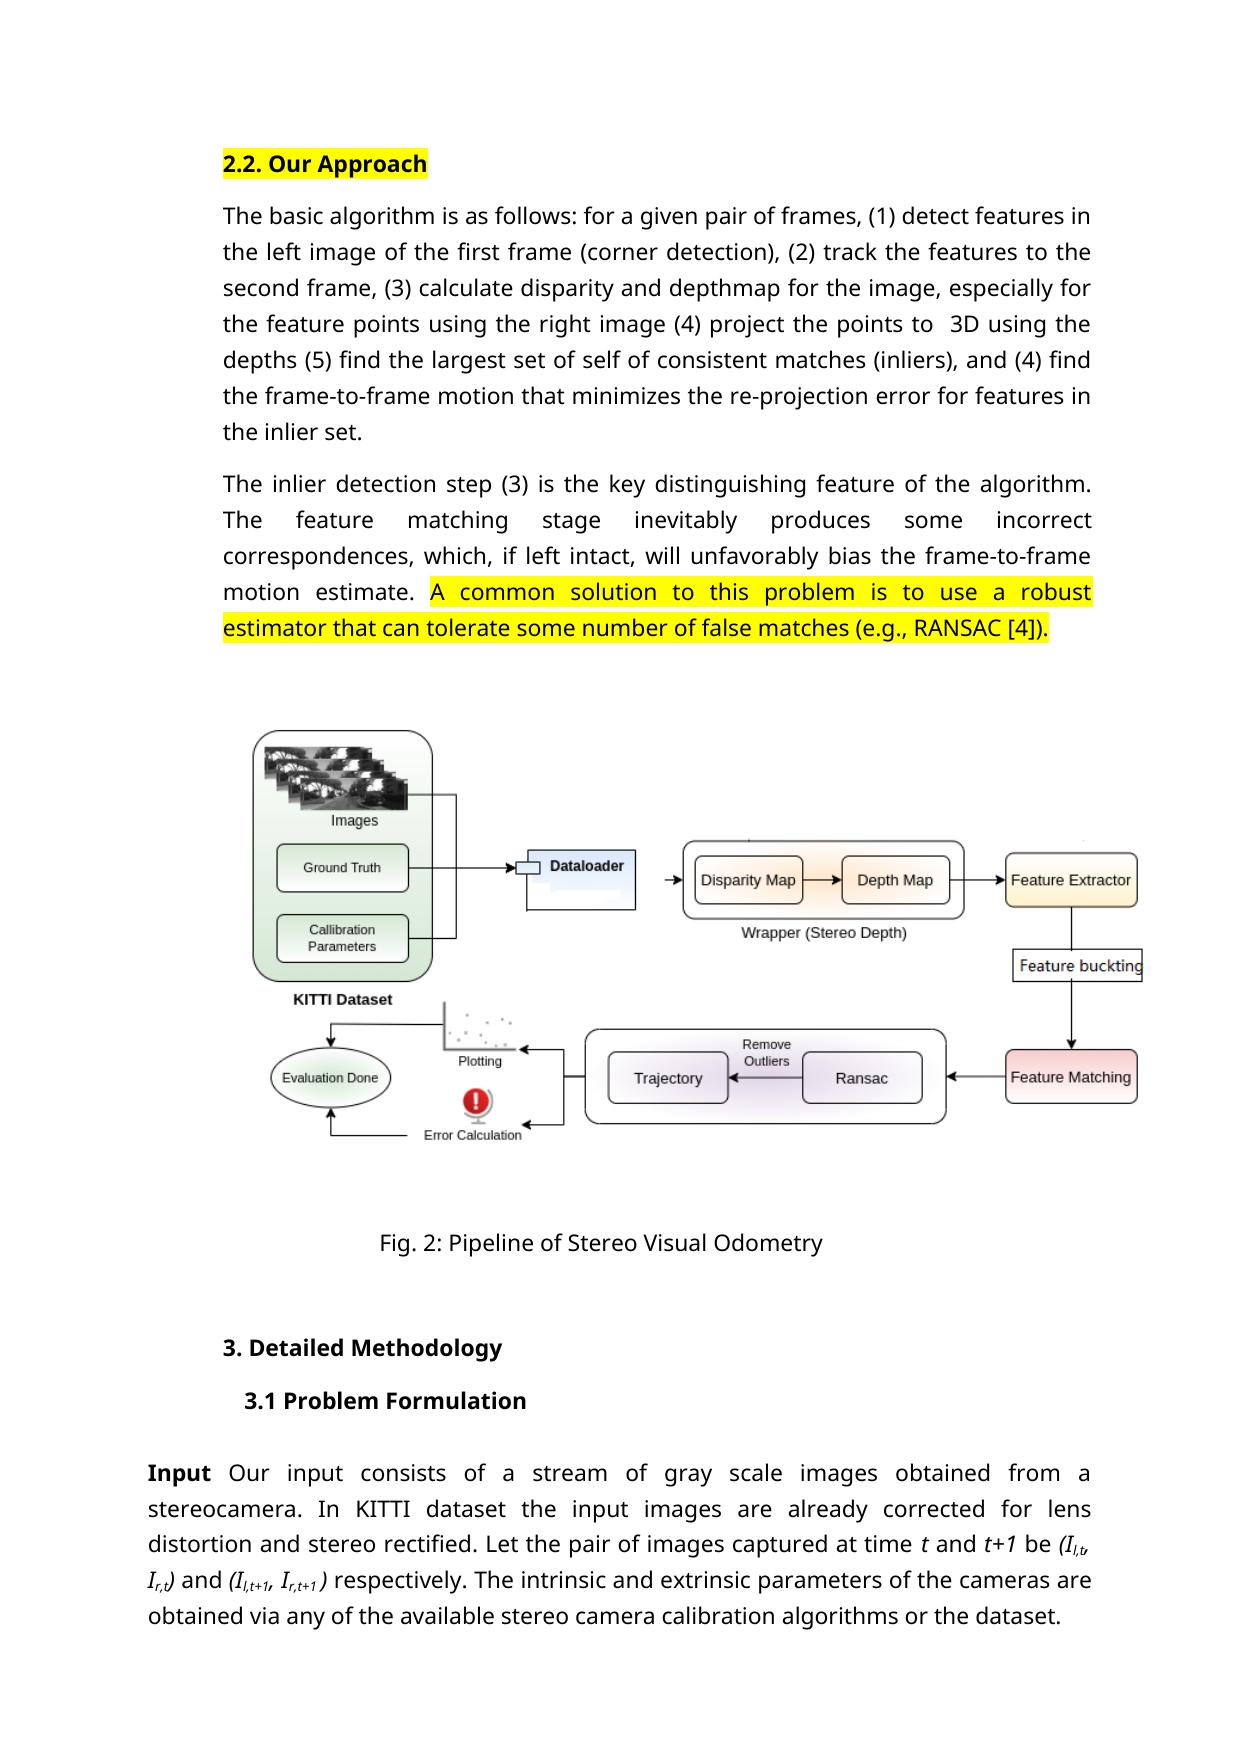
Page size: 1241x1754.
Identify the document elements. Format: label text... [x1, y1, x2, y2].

text The basic algorithm is as follows: for a given pair of frames, (1) detect features in the left image of the first frame (corner detection), (2) track the features to the second frame, (3) calculate disparity and depthmap for the image, especially for the feature points using the right image (4) project the points to 3D using the depths (5) find the largest set of self of consistent matches (inliers), and (4) find the frame-to-frame motion that minimizes the re-projection error for features in the inlier set. [223, 200, 1093, 447]
text The inlier detection step (3) is the key distinguishing feature of the algorithm. The feature matching stage inevitably produces some incorrect correspondences, which, if left intact, will unfavorably bias the frame-to-frame motion estimate. A common solution to this problem is to use a robust estimator that can tolerate some number of false matches (e.g., RANSAC [4]). [223, 468, 1093, 643]
picture [224, 717, 1169, 1153]
list Input Our input consists of a stream of gray scale images obtained from a stereocamera. In KITTI dataset the input images are already corrected for lens distortion and stereo rectified. Let the pair of images captured at time t and t+1 be (Il,t, Ir,t) and (Il,t+1, Ir,t+1 ) respectively. The intrinsic and extrinsic parameters of the cameras are obtained via any of the available stereo camera calibration algorithms or the dataset. [148, 1457, 1093, 1632]
list 3.1 Problem Formulation [244, 1385, 1093, 1416]
text 3. Detailed Methodology [223, 1332, 1093, 1363]
text 2.2. Our Approach [223, 147, 1093, 179]
text Fig. 2: Pipeline of Stereo Visual Odometry [224, 1227, 1093, 1258]
